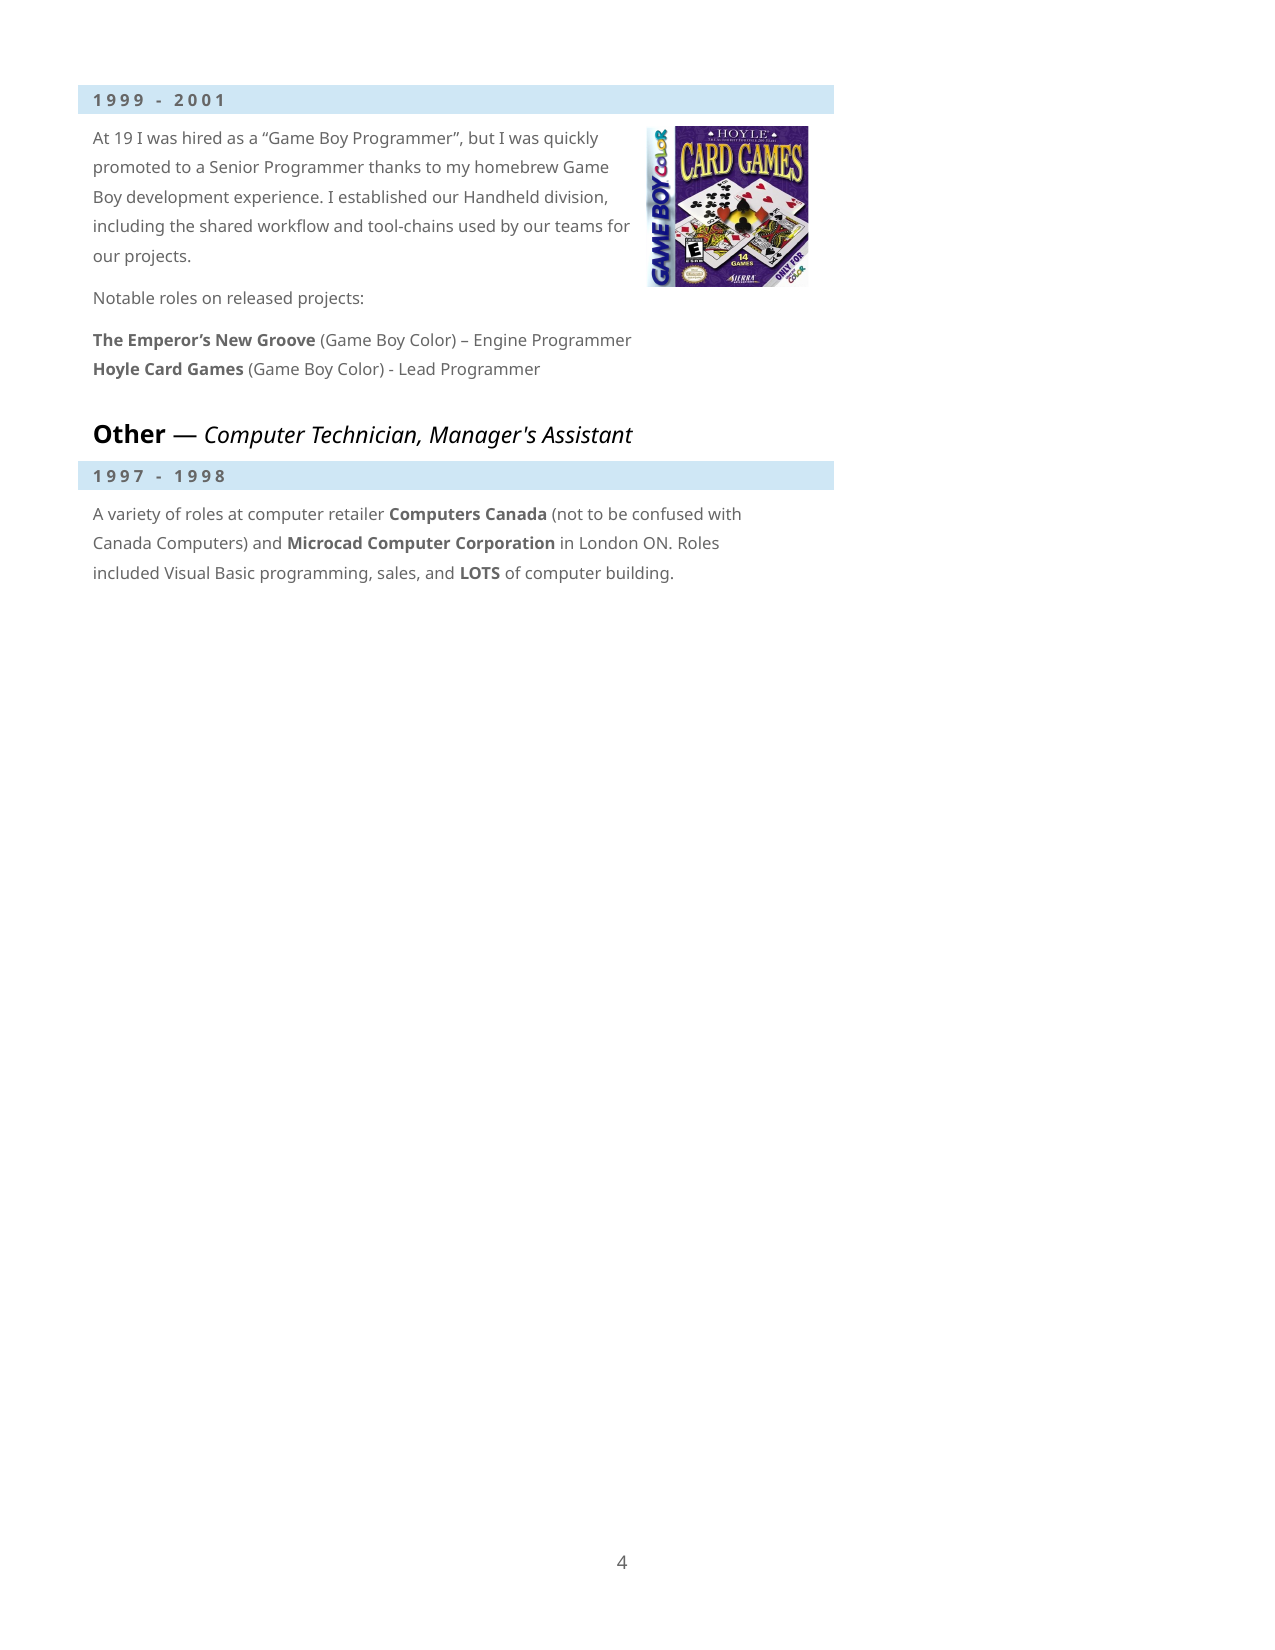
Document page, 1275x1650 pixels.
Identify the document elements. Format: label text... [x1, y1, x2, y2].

table_cell EXPERIENCE Interactive Snacks Limited, London ON My software development & event organization company (1 person w/ contractors) President, Lead Developer, Event Coordinator JULY 2020 – PRESENT In the wake of COVID-19, I put together a business plan and spun up a new company initially focused on game development. In contrast to my previous company, we applied for funding via accelerators and government programs. Unfortunately we were not accepted, so by years end I pivoted the company to supporting the Ludum Dare online game jam event that I co-founded and run. Since 2021, Interactive Snacks has worked with companies like Intel, Akamai, GitHub, GameMaker, and others to sponsor a variety of custom content and features to enhance the Ludum Dare online game jam experience and community. Tiny Titan Studios, London ON Game development studio with roughly 20 people Senior Programmer, Network Programmer APRIL 2018 – DECEMBER 2019 I joined to rework a game into an online multiplayer mobile game. I lead the effort to re-engineer it to run entirely server side on low cost VPS Linux servers. The game server was rewritten in C++, and it streamed updates over UDP to hundreds of game clients. I also deployed and managing the 40+ servers around the world that supported the game. In addition, I co-developed and deployed the backend API servers. These supported the game by storing all persistent player information, purchases, matchmaking, and providing us with real-time game metrics and sales data. Written in PHP and deployed to a cluster of redundant frontend (PHP+NGINX), database (MariaDB), and datastore (Redis) servers. Arena Stars launched on Android, iOS, and Steam in April 2019, but sadly shutdown in October 2019. After, I lead the engineering effort on two other multiplayer titles: a 4-player mobile racing game, and a top-down co-op action game. The racing game was shelved, and I left the company after successfully getting the action game running cross platform on PC, Nintendo Switch, and PlayStation 4. Ludum Dare, Online Online event hub and community of more than 100,000 game creators Co-Founder, Developer, Caretaker APRIL 2002 - PRESENT Founded in April of 2002, Ludum Dare is the largest online game jam event in the world. The event attracts many thousands of developers and challenges them to make a game from scratch in a weekend. Find us at https://ldjam.com I’m part of the team that founded the event. Originally a hobby project we ran together, today I am the sole person responsible for the event. I handle scheduling, running the event, managing the servers, custom software development, and promotion of it and its social media accounts. SUMMER 2015 - PRESENT After growing far beyond expectation, and with our 15th anniversary on the horizon, I put my my small business on hold to focus on building a brand new event website for Ludum Dare. The new website is capable of scaling to support thousands of concurrent users, and runs on low cost VPS servers. Buzzwords: Developed a custom multi-user social network entirely from scratch with a PHP and a MariaDB backend, transpiled ES6 JavaScript code for the frontend (using Preact), a sophisticated compiler toolchain stapled together with GNU Make, and a local virtual machine testing environment powered by Vagrant and Virtualbox. Open Source. Sykhronics Entertainment, London ON My Independent game development company (usually 1 person, but briefly 3) Owner, Lead Developer 2006 – 2015, CLOSED IN 2017 My small award winning independent game studio. I often worked alone and with contractors, though for over a year it had 1 other employee. Sykhronics’ (sigh-cron-icks) goal was to create original games for a variety of platforms, but I occasionally did contract work for other companies. Sykhronics was put on hiatus in 2015, but was eventually closed in 2017. I continue to sell software under my own name. Sykhronics Entertainment was a licensed Sony PSP, Nintendo 3DS, Nintendo Wii U, Steam, Apple, and Android developer. Sykhronics also developed and published software for Amazon Kindle, Symbian, Nokia Maemo, Palm webOS, Intel AppUp, Intel MeeGo/Moblin, GameTree.TV, Microsoft Windows Mobile, Microsoft Windows Phone, Blackberry, Tizen, Samsung Bada, Linux, and Microsoft Windows. Notable Released Projects: Smiles HD (or sometimes “Smiles”) - smileshd.com Released for multiple platforms, most of which don’t exist anymore (see list above). Winner of multiple awards. Finalist in the Independent Games Festival Mobile in 2009. Big Blue Bubble, London ON Game development studio under 50 people Technical Director, Senior Programmer 2004 - 2005 I was Technical Director, advising and assisting the project leads, interviewing candidates, among other things. I also personally lead and developed several projects at the studio. Notable roles on released projects: Atomic Betty (Game Boy Advance) - Lead, Engine Programmer Dragon Tower (J2ME Mobile) - Lead Programmer Mage Knight (Nintendo DS) - (Prototype) AI Programmer Connect 4 (Mophun) - Complete rewrite port (J2ME to C) Barry Bonds Home Run History (Mophun) - Complete rewrite port (J2ME to C) Digital Illusions Canada, London ON Game development studio under 100 people Senior Programmer 2001 - 2004 Formed after Sandbox Studios was purchased by Digital Illusions. I lead one of teams at the studio doing Handheld games. As the resident expert in our handheld division, I supported all our Handheld teams with technical knowledge of the platforms, and established our shared workflow. Notable roles on released projects: Barbie Gotta Have Games (PlayStation) - Tech Lead, Programmer Polly Pocket (Game Boy Advance) - Tech Lead, Programmer Secret Agent Barbie (Game Boy Advance) - Lead, Engine Programmer Diva Starz: Mall Madness (Game Boy Color) - Tech Lead, Programmer Jump Start: Dino Adventure (Game Boy Color) - Lead Programmer Sandbox Studios, London ON Game development studio under 50 people Senior Programmer 1999 - 2001 At 19 I was hired as a “Game Boy Programmer”, but I was quickly promoted to a Senior Programmer thanks to my homebrew Game Boy development experience. I established our Handheld division, including the shared workflow and tool-chains used by our teams for our projects. Notable roles on released projects: The Emperor’s New Groove (Game Boy Color) – Engine Programmer Hoyle Card Games (Game Boy Color) - Lead Programmer Other — Computer Technician, Manager's Assistant 1997 - 1998 A variety of roles at computer retailer Computers Canada (not to be confused with Canada Computers) and Microcad Computer Corporation in London ON. Roles included Visual Basic programming, sales, and LOTS of computer building. [78, 114, 834, 461]
table_cell [834, 60, 1193, 599]
picture [646, 126, 809, 287]
